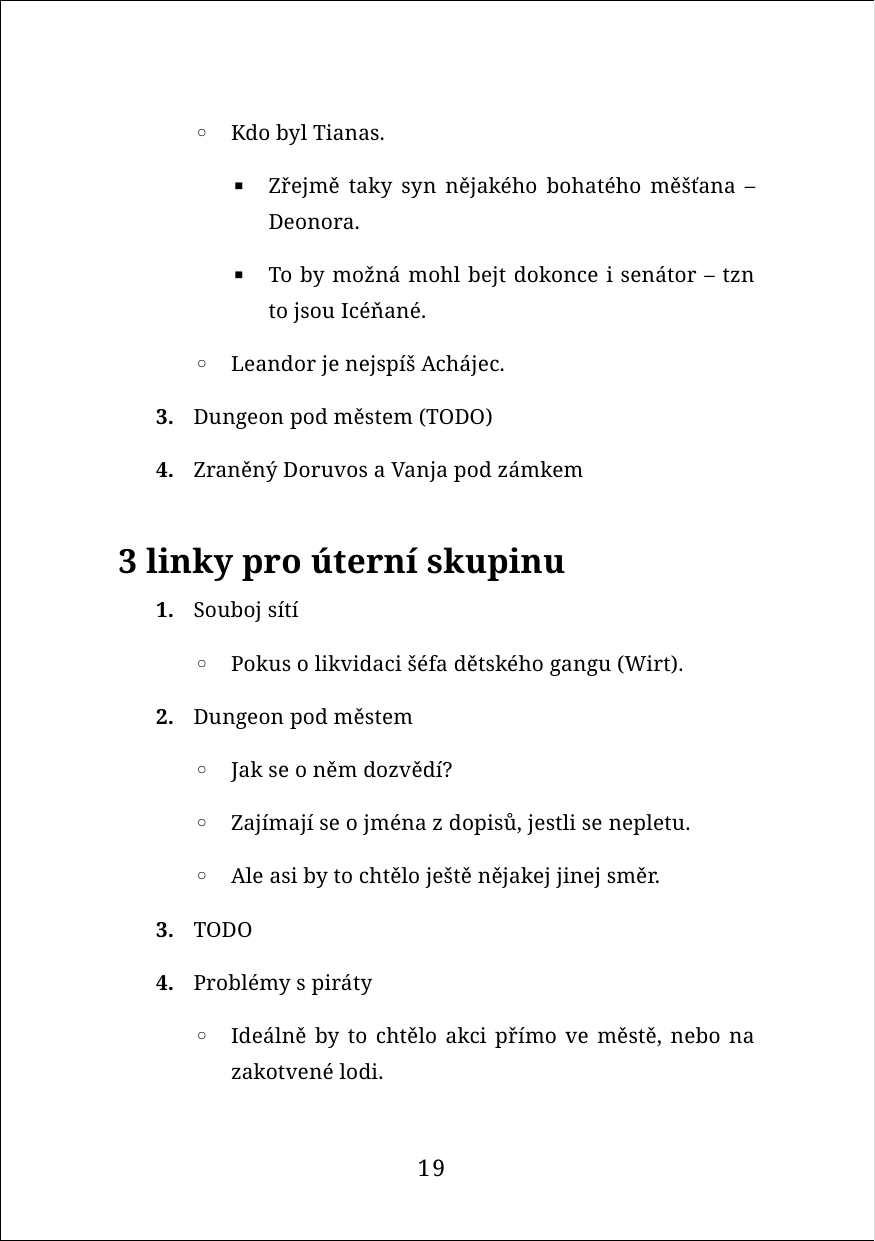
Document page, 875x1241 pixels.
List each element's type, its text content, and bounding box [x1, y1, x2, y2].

list Jak se o něm dozvědí? [193, 755, 756, 783]
list Ideálně by to chtělo akci přímo ve městě, nebo na zakotvené lodi. [193, 1021, 756, 1085]
list Ale asi by to chtělo ještě nějakej jinej směr. [193, 862, 756, 890]
list Dungeon pod městem (TODO) [156, 402, 756, 431]
list Kdo byl Tianas. [193, 118, 756, 147]
list Zraněný Doruvos a Vanja pod zámkem [156, 455, 756, 484]
list Dungeon pod městem [156, 702, 756, 730]
list Leandor je nejspíš Achájec. [193, 349, 756, 377]
list Pokus o likvidaci šéfa dětského gangu (Wirt). [193, 649, 756, 677]
list To by možná mohl bejt dokonce i senátor – tzn to jsou Icéňané. [231, 260, 756, 324]
subtitle 3 linky pro úterní skupinu [118, 538, 756, 584]
list Problémy s piráty [156, 968, 756, 996]
list Souboj sítí [156, 595, 756, 624]
list Zajímají se o jména z dopisů, jestli se nepletu. [193, 808, 756, 837]
list TODO [156, 915, 756, 943]
list Zřejmě taky syn nějakého bohatého měšťana – Deonora. [231, 171, 756, 235]
